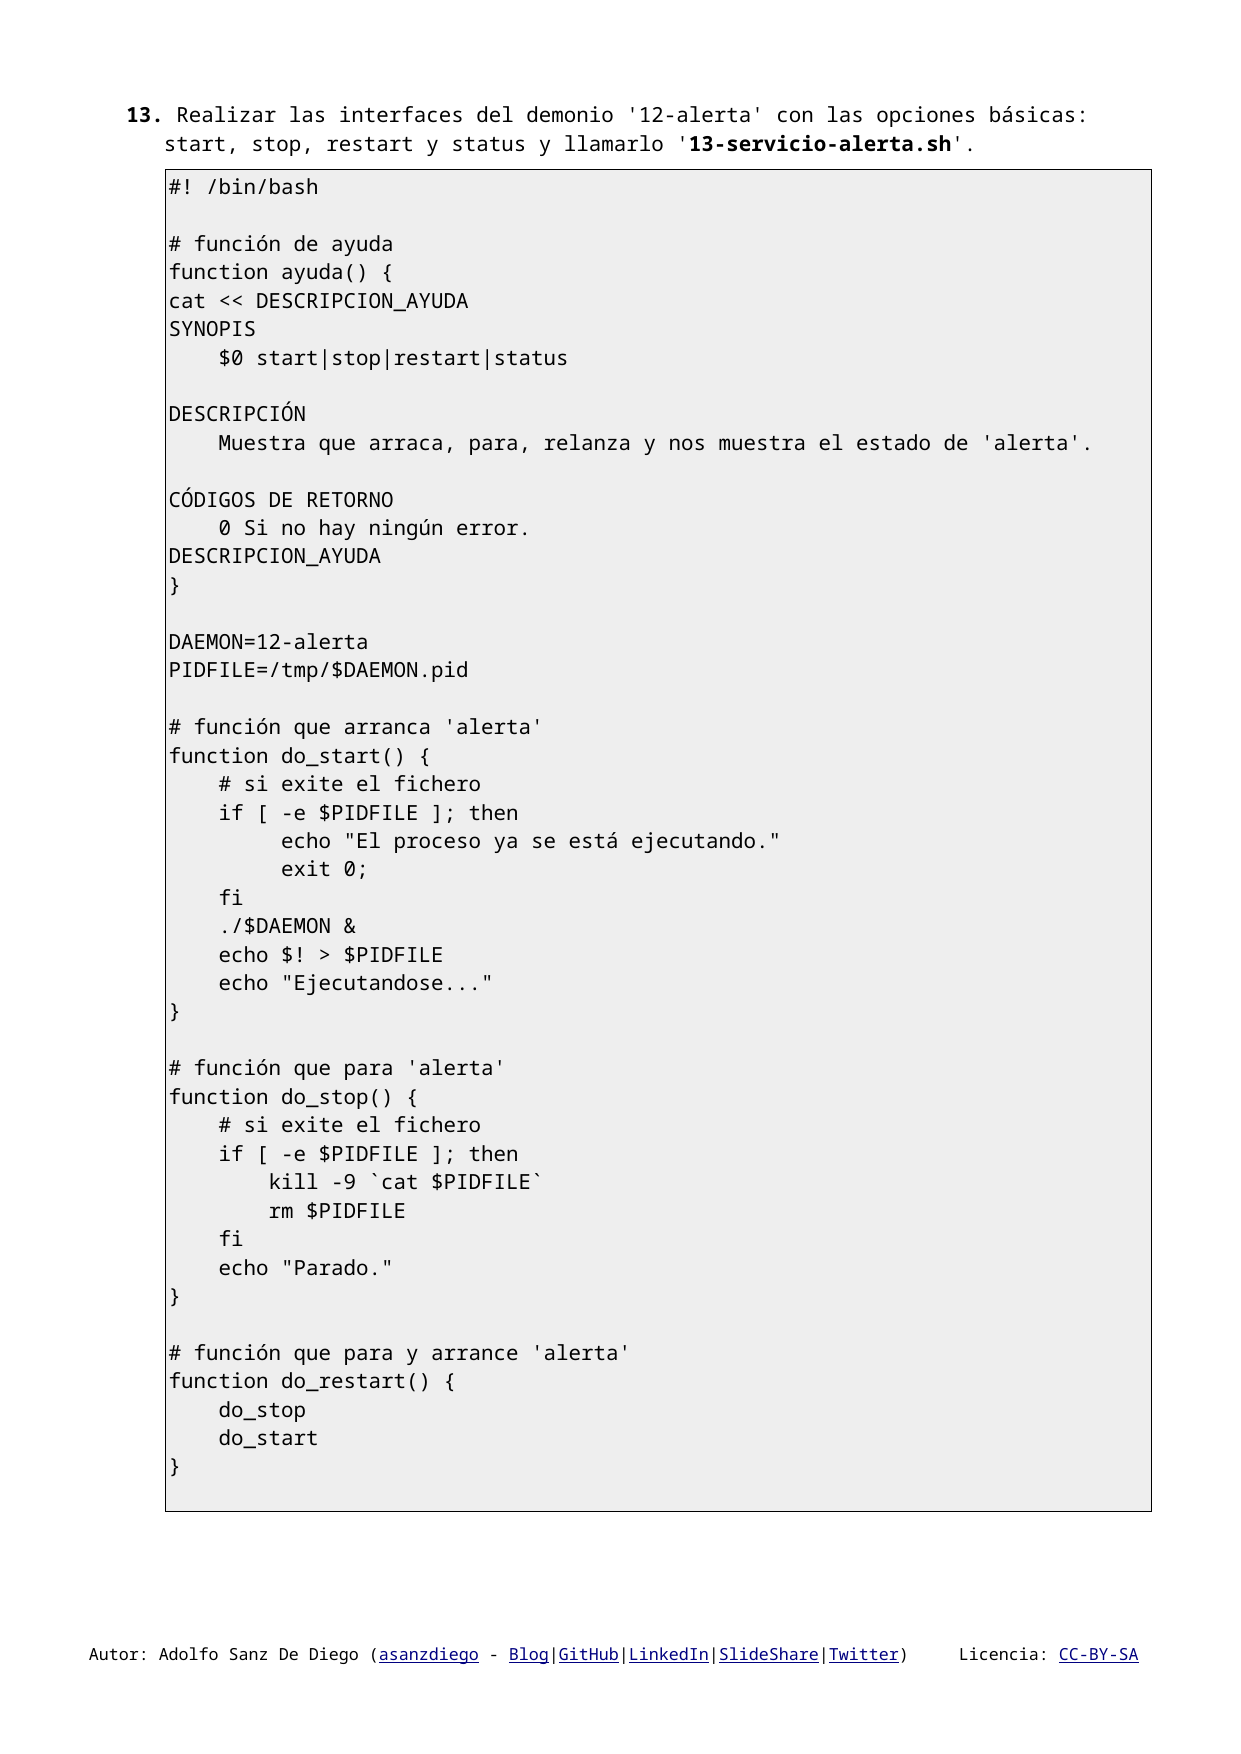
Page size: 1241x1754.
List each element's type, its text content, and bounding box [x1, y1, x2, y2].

text } [166, 1449, 1151, 1477]
text CÓDIGOS DE RETORNO [166, 482, 1151, 510]
text echo "Ejecutandose..." [166, 965, 1151, 994]
text echo "Parado." [166, 1249, 1151, 1278]
text # función que arranca 'alerta' [166, 709, 1151, 738]
text function do_restart() { [166, 1363, 1151, 1392]
text PIDFILE=/tmp/$DAEMON.pid [166, 652, 1151, 681]
text if [ -e $PIDFILE ]; then [166, 1136, 1151, 1164]
text do_stop [166, 1392, 1151, 1420]
text do_start [166, 1420, 1151, 1449]
text echo $! > $PIDFILE [166, 937, 1151, 965]
text echo "El proceso ya se está ejecutando." [166, 823, 1151, 851]
text # si exite el fichero [166, 766, 1151, 794]
text $0 start|stop|restart|status [166, 339, 1151, 368]
text 0 Si no hay ningún error. [166, 510, 1151, 539]
text kill -9 `cat $PIDFILE` [166, 1164, 1151, 1193]
text DAEMON=12-alerta [166, 624, 1151, 652]
text # función que para 'alerta' [166, 1051, 1151, 1079]
text SYNOPIS [166, 311, 1151, 339]
text ./$DAEMON & [166, 908, 1151, 937]
text #! /bin/bash [166, 170, 1151, 197]
text fi [166, 1221, 1151, 1249]
text fi [166, 880, 1151, 908]
text # función que para y arrance 'alerta' [166, 1335, 1151, 1363]
text } [166, 1278, 1151, 1306]
list Realizar las interfaces del demonio '12-alerta' con las opciones básicas: start, stop, restart y status y llamarlo '13-servicio-alerta.sh'. [126, 100, 1152, 157]
text # si exite el fichero [166, 1107, 1151, 1136]
text } [166, 567, 1151, 596]
text # función de ayuda [166, 226, 1151, 254]
text function do_start() { [166, 738, 1151, 766]
text Muestra que arraca, para, relanza y nos muestra el estado de 'alerta'. [166, 425, 1151, 453]
text rm $PIDFILE [166, 1193, 1151, 1221]
text cat << DESCRIPCION_AYUDA [166, 283, 1151, 311]
text if [ -e $PIDFILE ]; then [166, 794, 1151, 823]
text DESCRIPCION_AYUDA [166, 539, 1151, 567]
text DESCRIPCIÓN [166, 396, 1151, 425]
text exit 0; [166, 851, 1151, 880]
text function do_stop() { [166, 1079, 1151, 1107]
text function ayuda() { [166, 254, 1151, 283]
text } [166, 994, 1151, 1022]
